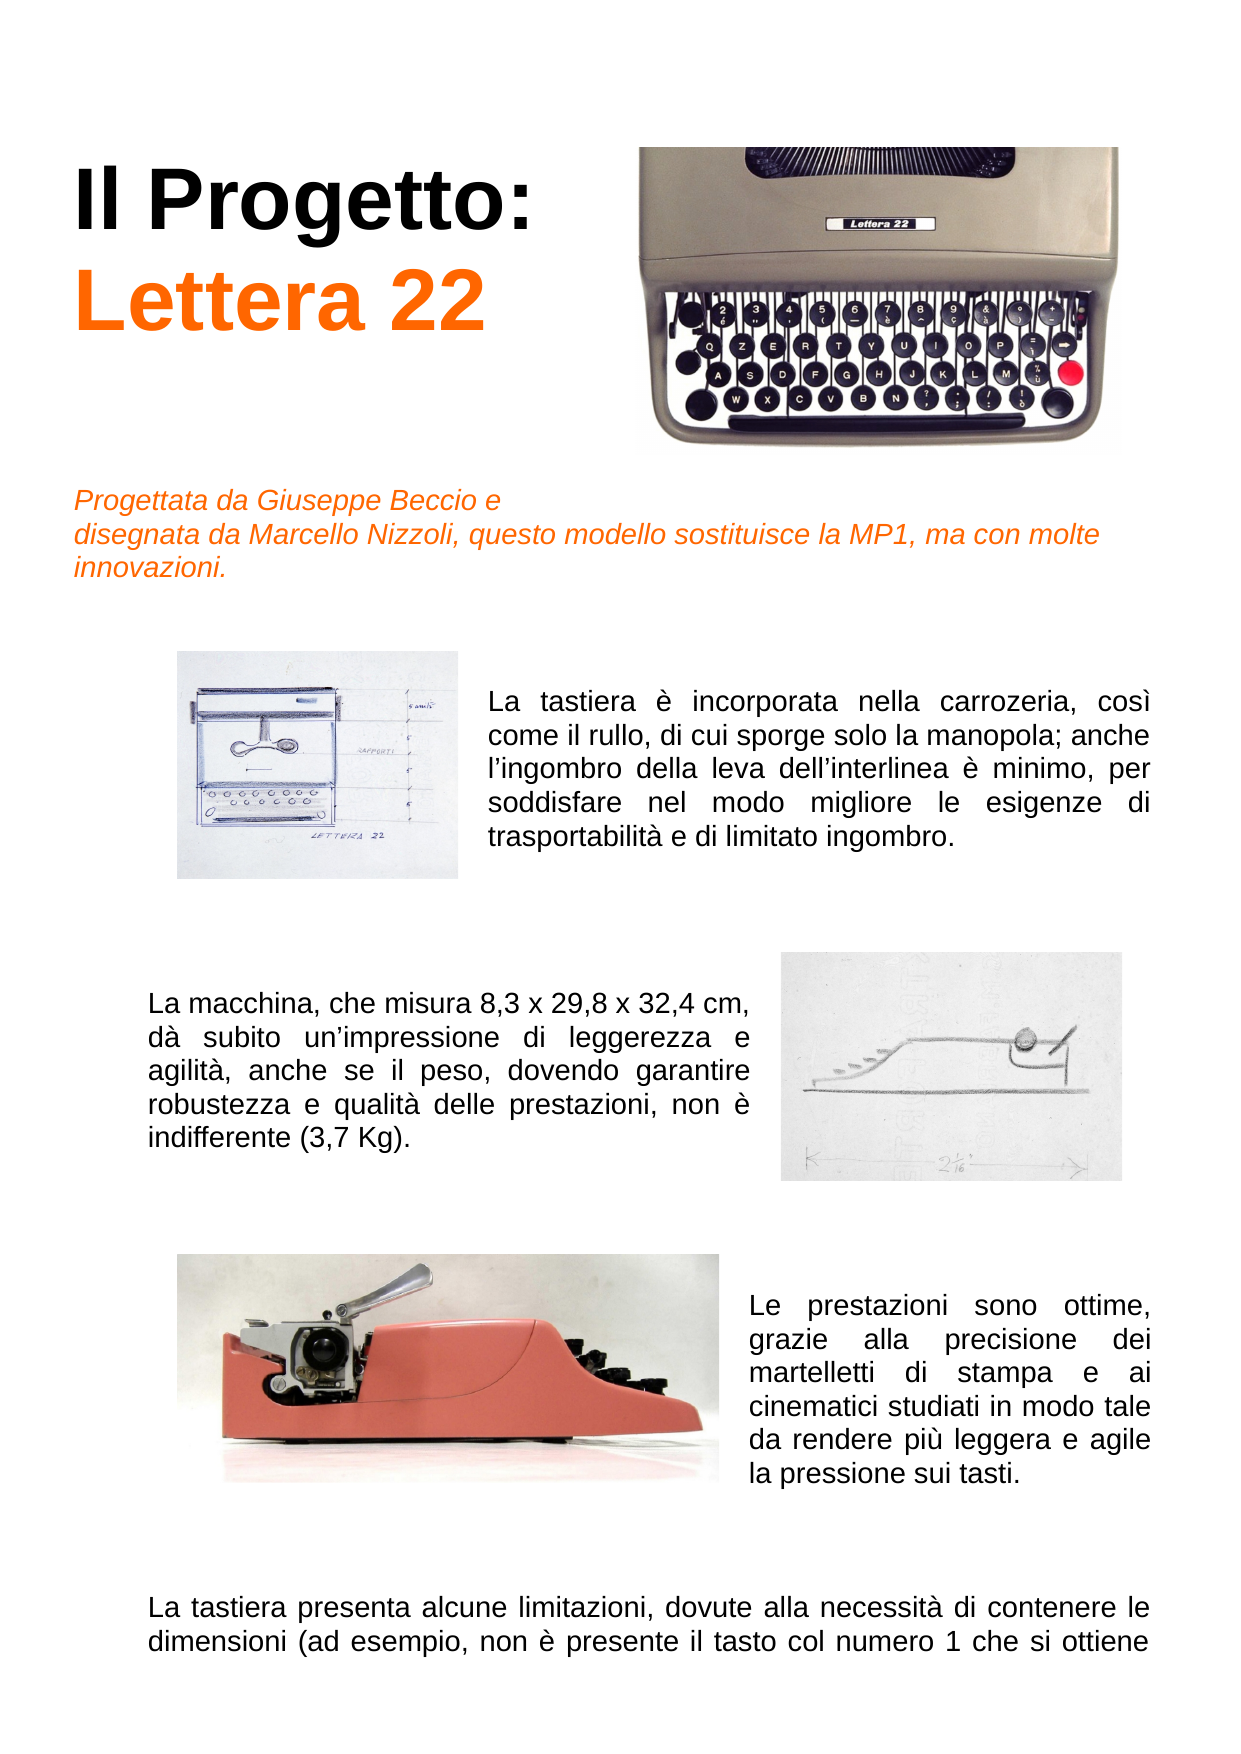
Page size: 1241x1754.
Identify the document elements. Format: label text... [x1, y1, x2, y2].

text [1123, 148, 1152, 248]
text Lettera 22 [74, 248, 635, 349]
text [1123, 248, 1152, 349]
text Le prestazioni sono ottime, grazie alla precisione dei martelletti di stampa e ai cinematici studiati in modo tale da rendere più leggera e agile la pressione sui tasti. [148, 1288, 1152, 1489]
text La macchina, che misura 8,3 x 29,8 x 32,4 cm, dà subito un’impressione di leggerezza e agilità, anche se il peso, dovendo garantire robustezza e qualità delle prestazioni, non è indifferente (3,7 Kg). [148, 986, 780, 1154]
text Progettata da Giuseppe Beccio e disegnata da Marcello Nizzoli, questo modello sostituisce la MP1, ma con molte innovazioni. [74, 483, 1152, 584]
text La tastiera è incorporata nella carrozeria, così come il rullo, di cui sporge solo la manopola; anche l’ingombro della leva dell’interlinea è minimo, per soddisfare nel modo migliore le esigenze di trasportabilità e di limitato ingombro. [459, 684, 1152, 852]
text [1123, 986, 1152, 1154]
text Il Progetto: [74, 148, 635, 248]
text [148, 684, 177, 852]
picture [177, 651, 459, 879]
picture [780, 952, 1123, 1181]
picture [635, 147, 1123, 455]
picture [177, 1254, 720, 1483]
text La tastiera presenta alcune limitazioni, dovute alla necessità di contenere le dimensioni (ad esempio, non è presente il tasto col numero 1 che si ottiene [148, 1590, 1152, 1657]
